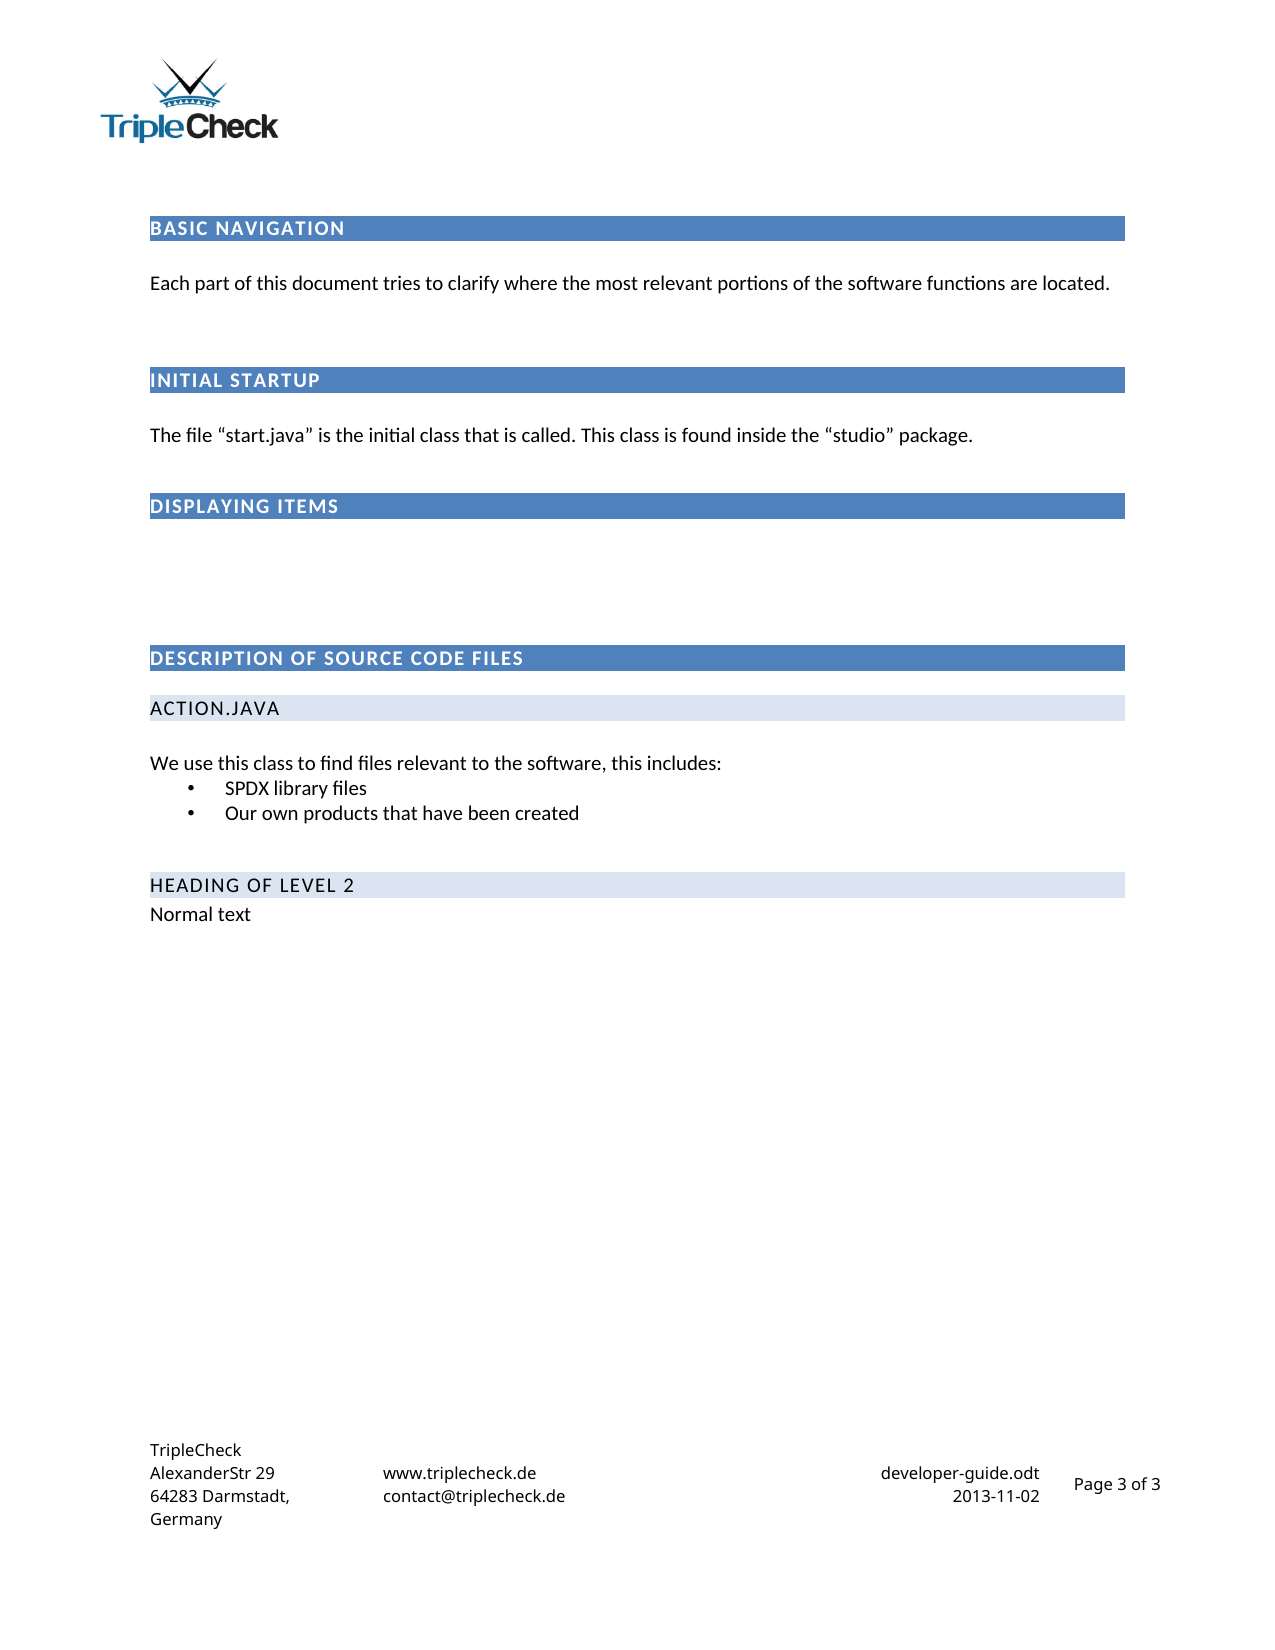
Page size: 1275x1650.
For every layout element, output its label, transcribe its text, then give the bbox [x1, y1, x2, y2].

subtitle Heading of level 2 [150, 872, 1125, 898]
subtitle Basic navigation [150, 216, 1125, 241]
text Normal text [150, 901, 1125, 927]
subtitle Initial startup [150, 367, 1125, 393]
subtitle Displaying items [150, 493, 1125, 519]
list SPDX library files [187, 775, 1125, 801]
text The file “start.java” is the initial class that is called. This class is found inside the “studio” package. [150, 422, 1125, 447]
picture [99, 57, 280, 144]
list Our own products that have been created [187, 801, 1125, 826]
text Each part of this document tries to clarify where the most relevant portions of the software functions are located. [150, 270, 1125, 296]
text We use this class to find files relevant to the software, this includes: [150, 750, 1125, 775]
subtitle Description of source code files [150, 645, 1125, 671]
subtitle Action.java [150, 695, 1125, 721]
